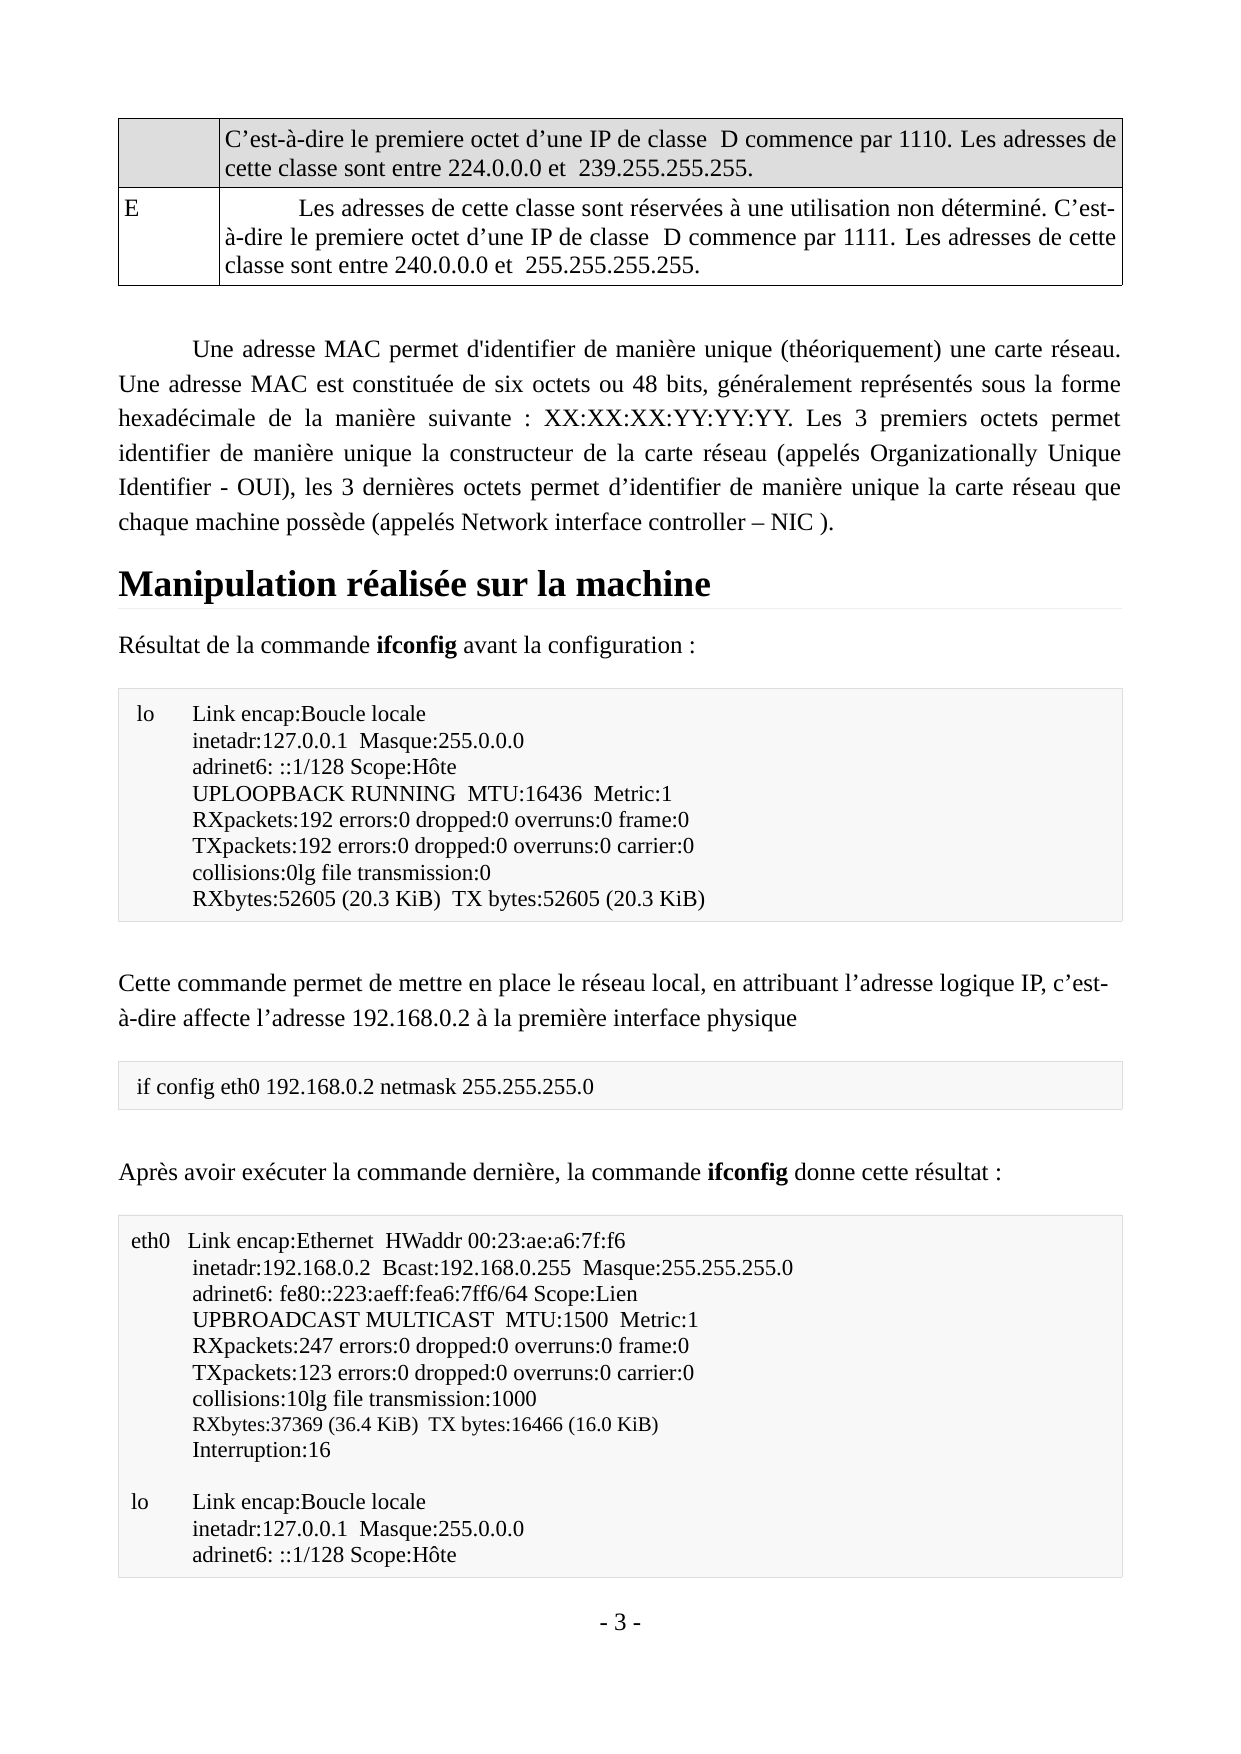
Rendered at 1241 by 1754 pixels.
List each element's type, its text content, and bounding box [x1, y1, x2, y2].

text Résultat de la commande ifconfig avant la configuration : [118, 630, 1122, 659]
text if config eth0 192.168.0.2 netmask 255.255.255.0 [119, 1062, 1122, 1109]
table_cell E [119, 188, 219, 285]
table_cell C’est-à-dire le premiere octet d’une IP de classe D commence par 1110. Les adresses de cette classe sont entre 224.0.0.0 et 239.255.255.255. [220, 119, 1122, 187]
table_cell Les adresses de cette classe sont réservées à une utilisation non déterminé. C’est-à-dire le premiere octet d’une IP de classe D commence par 1111. Les adresses de cette classe sont entre 240.0.0.0 et 255.255.255.255. [220, 188, 1122, 285]
text lo Link encap:Boucle locale inetadr:127.0.0.1 Masque:255.0.0.0 adrinet6: ::1/128 Scope:Hôte UPLOOPBACK RUNNING MTU:16436 Metric:1 RXpackets:192 errors:0 dropped:0 overruns:0 frame:0 TXpackets:192 errors:0 dropped:0 overruns:0 carrier:0 collisions:0lg file transmission:0 RXbytes:52605 (20.3 KiB) TX bytes:52605 (20.3 KiB) [119, 689, 1122, 921]
text Une adresse MAC permet d'identifier de manière unique (théoriquement) une carte réseau. Une adresse MAC est constituée de six octets ou 48 bits, généralement représentés sous la forme hexadécimale de la manière suivante : XX:XX:XX:YY:YY:YY. Les 3 premiers octets permet identifier de manière unique la constructeur de la carte réseau (appelés Organizationally Unique Identifier - OUI), les 3 dernières octets permet d’identifier de manière unique la carte réseau que chaque machine possède (appelés Network interface controller – NIC ). [118, 334, 1122, 535]
table_cell [119, 119, 219, 187]
text eth0 Link encap:Ethernet HWaddr 00:23:ae:a6:7f:f6 inetadr:192.168.0.2 Bcast:192.168.0.255 Masque:255.255.255.0 adrinet6: fe80::223:aeff:fea6:7ff6/64 Scope:Lien UPBROADCAST MULTICAST MTU:1500 Metric:1 RXpackets:247 errors:0 dropped:0 overruns:0 frame:0 TXpackets:123 errors:0 dropped:0 overruns:0 carrier:0 collisions:10lg file transmission:1000 RXbytes:37369 (36.4 KiB) TX bytes:16466 (16.0 KiB) Interruption:16 lo Link encap:Boucle locale inetadr:127.0.0.1 Masque:255.0.0.0 adrinet6: ::1/128 Scope:Hôte [119, 1216, 1122, 1577]
list Cette commande permet de mettre en place le réseau local, en attribuant l’adresse logique IP, c’est-à-dire affecte l’adresse 192.168.0.2 à la première interface physique [118, 968, 1122, 1032]
subtitle Manipulation réalisée sur la machine [118, 562, 1122, 608]
text Après avoir exécuter la commande dernière, la commande ifconfig donne cette résultat : [118, 1157, 1122, 1185]
